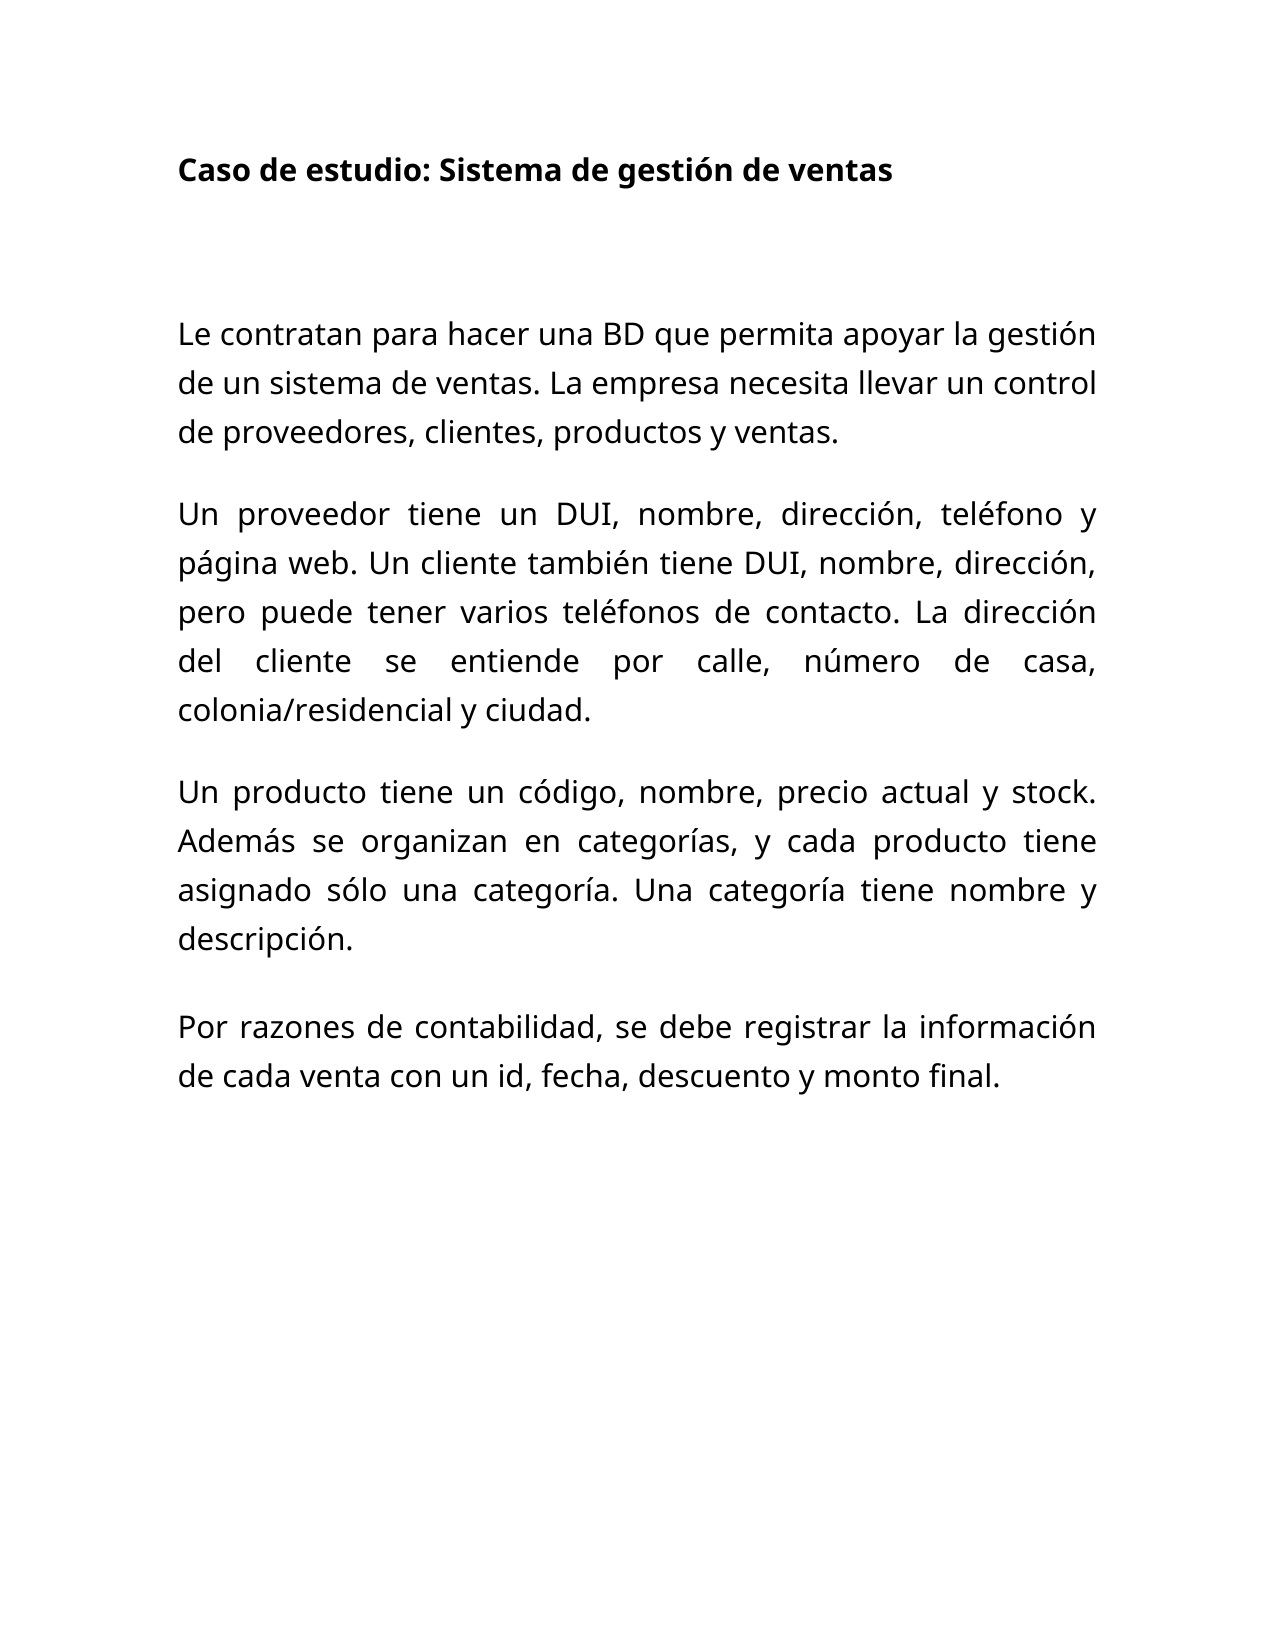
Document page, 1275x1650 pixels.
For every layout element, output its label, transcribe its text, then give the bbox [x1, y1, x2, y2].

text Le contratan para hacer una BD que permita apoyar la gestión de un sistema de ventas. La empresa necesita llevar un control de proveedores, clientes, productos y ventas. [177, 312, 1098, 453]
text Por razones de contabilidad, se debe registrar la información de cada venta con un id, fecha, descuento y monto final. [177, 1006, 1098, 1097]
text Un proveedor tiene un DUI, nombre, dirección, teléfono y página web. Un cliente también tiene DUI, nombre, dirección, pero puede tener varios teléfonos de contacto. La dirección del cliente se entiende por calle, número de casa, colonia/residencial y ciudad. [177, 492, 1098, 731]
text Un producto tiene un código, nombre, precio actual y stock. Además se organizan en categorías, y cada producto tiene asignado sólo una categoría. Una categoría tiene nombre y descripción. [177, 771, 1098, 960]
text Caso de estudio: Sistema de gestión de ventas [177, 148, 1098, 190]
